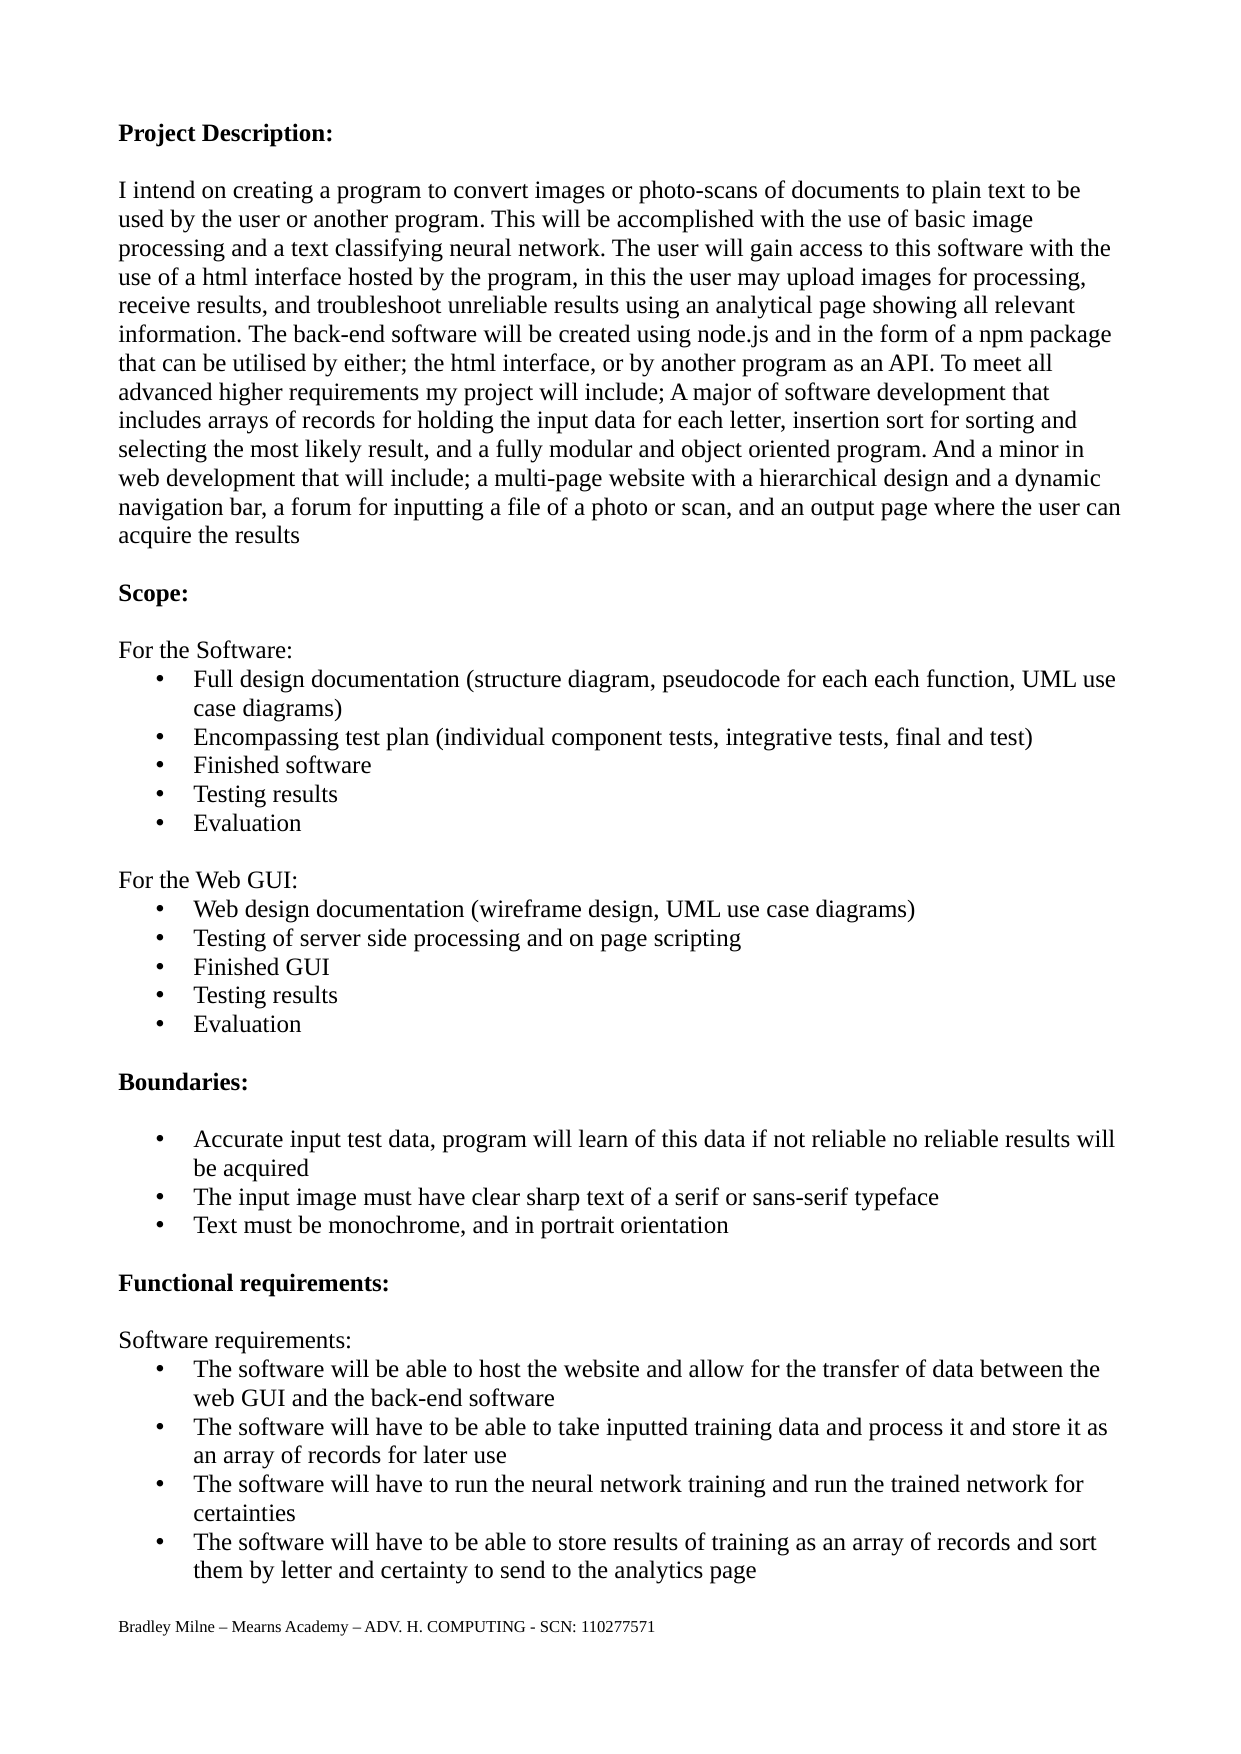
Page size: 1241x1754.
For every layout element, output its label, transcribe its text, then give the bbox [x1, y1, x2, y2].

list The software will have to be able to store results of training as an array of records and sort them by letter and certainty to send to the analytics page [156, 1527, 1122, 1584]
text For the Software: [118, 636, 1122, 664]
list Testing results [156, 779, 1122, 808]
list Full design documentation (structure diagram, pseudocode for each each function, UML use case diagrams) [156, 664, 1122, 722]
list Finished software [156, 751, 1122, 779]
list Finished GUI [156, 952, 1122, 981]
list Testing results [156, 981, 1122, 1009]
text For the Web GUI: [118, 866, 1122, 894]
list Evaluation [156, 808, 1122, 837]
text Software requirements: [118, 1326, 1122, 1354]
text Functional requirements: [118, 1268, 1122, 1297]
list Web design documentation (wireframe design, UML use case diagrams) [156, 894, 1122, 923]
list Evaluation [156, 1009, 1122, 1038]
list Encompassing test plan (individual component tests, integrative tests, final and test) [156, 722, 1122, 751]
list The software will be able to host the website and allow for the transfer of data between the web GUI and the back-end software [156, 1354, 1122, 1412]
text Boundaries: [118, 1067, 1122, 1096]
text Scope: [118, 578, 1122, 607]
text I intend on creating a program to convert images or photo-scans of documents to plain text to be used by the user or another program. This will be accomplished with the use of basic image processing and a text classifying neural network. The user will gain access to this software with the use of a html interface hosted by the program, in this the user may upload images for processing, receive results, and troubleshoot unreliable results using an analytical page showing all relevant information. The back-end software will be created using node.js and in the form of a npm package that can be utilised by either; the html interface, or by another program as an API. To meet all advanced higher requirements my project will include; A major of software development that includes arrays of records for holding the input data for each letter, insertion sort for sorting and selecting the most likely result, and a fully modular and object oriented program. And a minor in web development that will include; a multi-page website with a hierarchical design and a dynamic navigation bar, a forum for inputting a file of a photo or scan, and an output page where the user can acquire the results [118, 176, 1122, 549]
list Testing of server side processing and on page scripting [156, 923, 1122, 952]
text Project Description: [118, 118, 1122, 147]
list Text must be monochrome, and in portrait orientation [156, 1211, 1122, 1239]
list The software will have to be able to take inputted training data and process it and store it as an array of records for later use [156, 1412, 1122, 1469]
list The software will have to run the neural network training and run the trained network for certainties [156, 1469, 1122, 1527]
list The input image must have clear sharp text of a serif or sans-serif typeface [156, 1182, 1122, 1211]
list Accurate input test data, program will learn of this data if not reliable no reliable results will be acquired [156, 1124, 1122, 1182]
